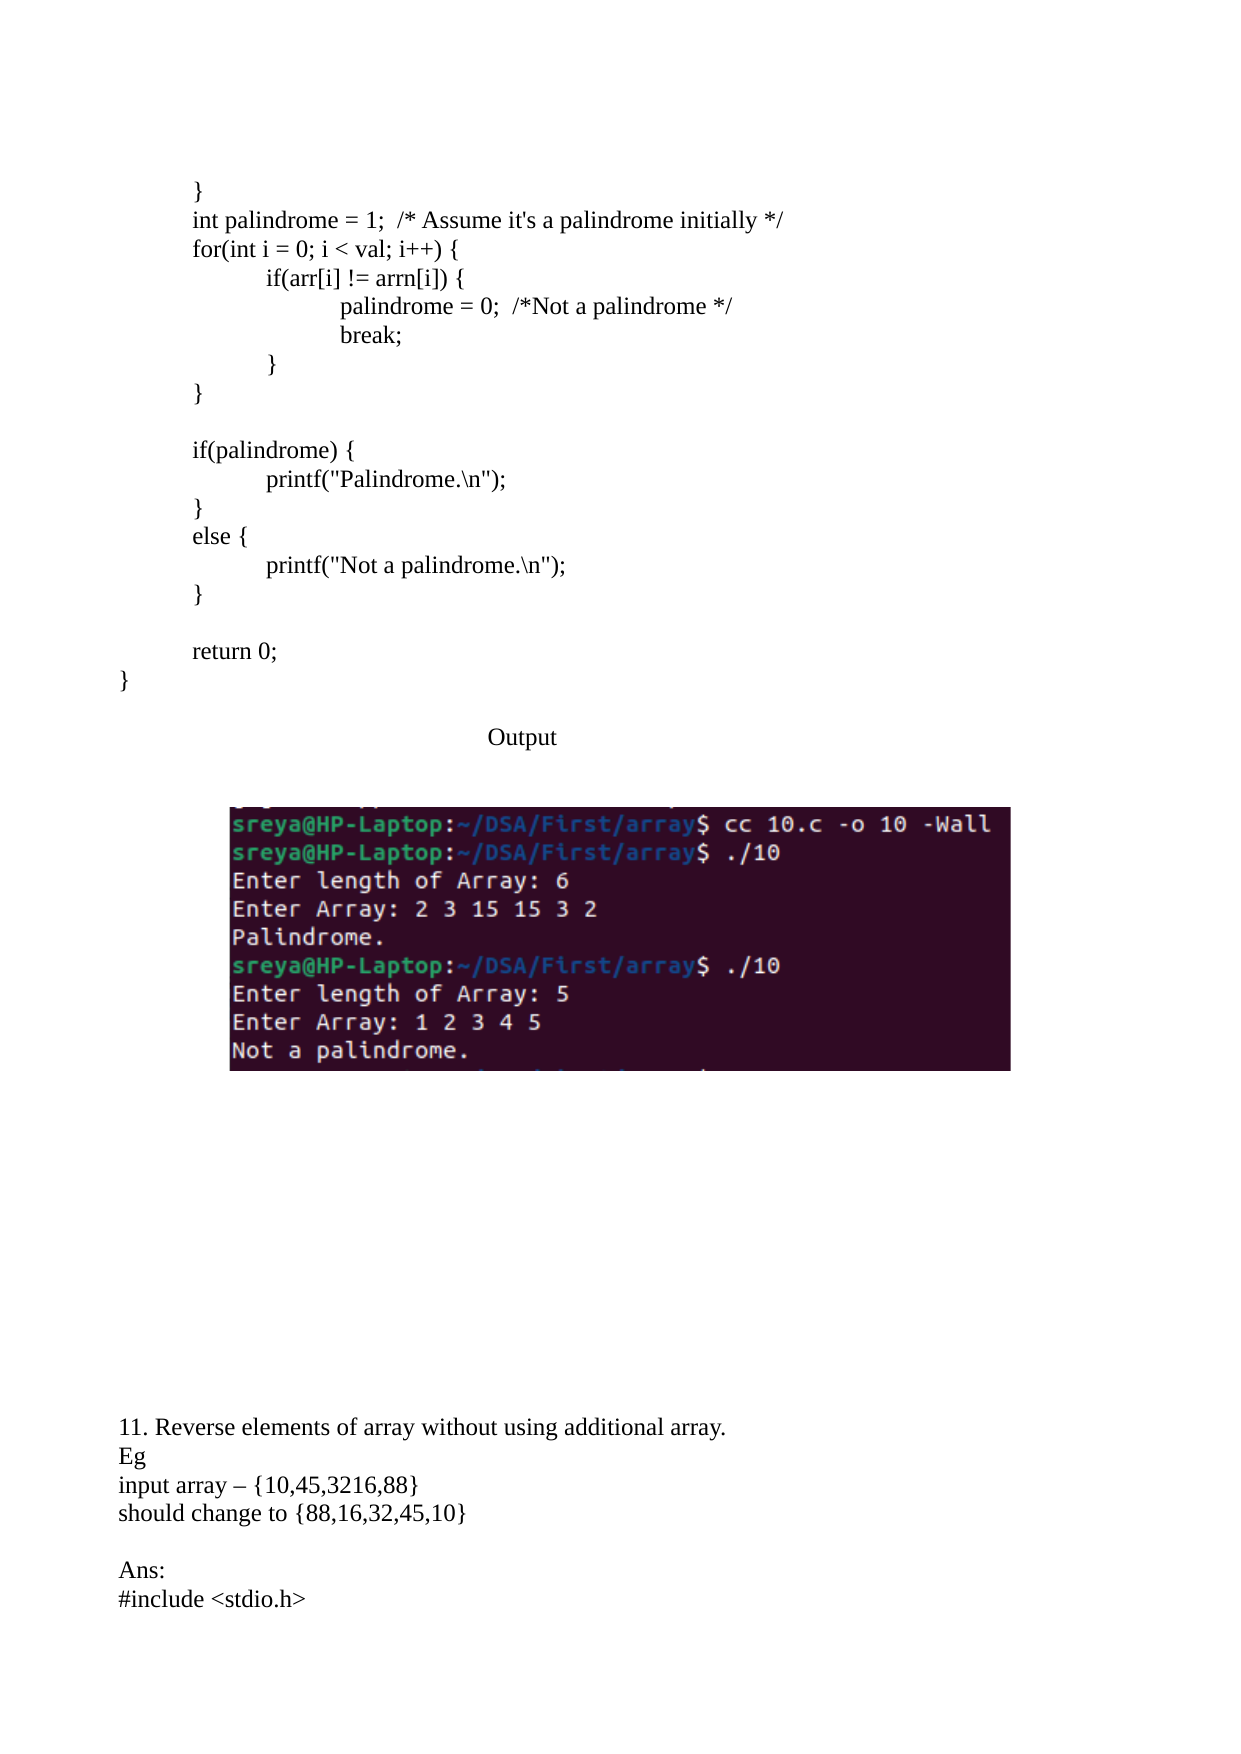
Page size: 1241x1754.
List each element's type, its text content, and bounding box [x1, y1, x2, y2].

text should change to {88,16,32,45,10} [118, 1498, 1122, 1527]
picture [229, 807, 1011, 1071]
text input array – {10,45,3216,88} [118, 1470, 1122, 1498]
text 11. Reverse elements of array without using additional array. [118, 1355, 1122, 1441]
text printf("Not a palindrome.\n"); [118, 550, 1122, 579]
text else { [118, 521, 1122, 550]
text } [118, 579, 1122, 608]
text return 0; [118, 636, 1122, 665]
text printf("Palindrome.\n"); [118, 464, 1122, 493]
text } [118, 349, 1122, 378]
text if(palindrome) { [118, 435, 1122, 464]
text Eg [118, 1441, 1122, 1470]
text if(arr[i] != arrn[i]) { [118, 263, 1122, 291]
text break; [118, 320, 1122, 349]
text for(int i = 0; i < val; i++) { [118, 234, 1122, 263]
text } [118, 176, 1122, 205]
text int palindrome = 1; /* Assume it's a palindrome initially */ [118, 205, 1122, 234]
text } [118, 378, 1122, 406]
text Ans: [118, 1556, 1122, 1584]
text palindrome = 0; /*Not a palindrome */ [118, 291, 1122, 320]
text } [118, 665, 1122, 694]
text } [118, 493, 1122, 521]
text Output [118, 722, 1122, 751]
text #include <stdio.h> [118, 1584, 1122, 1613]
